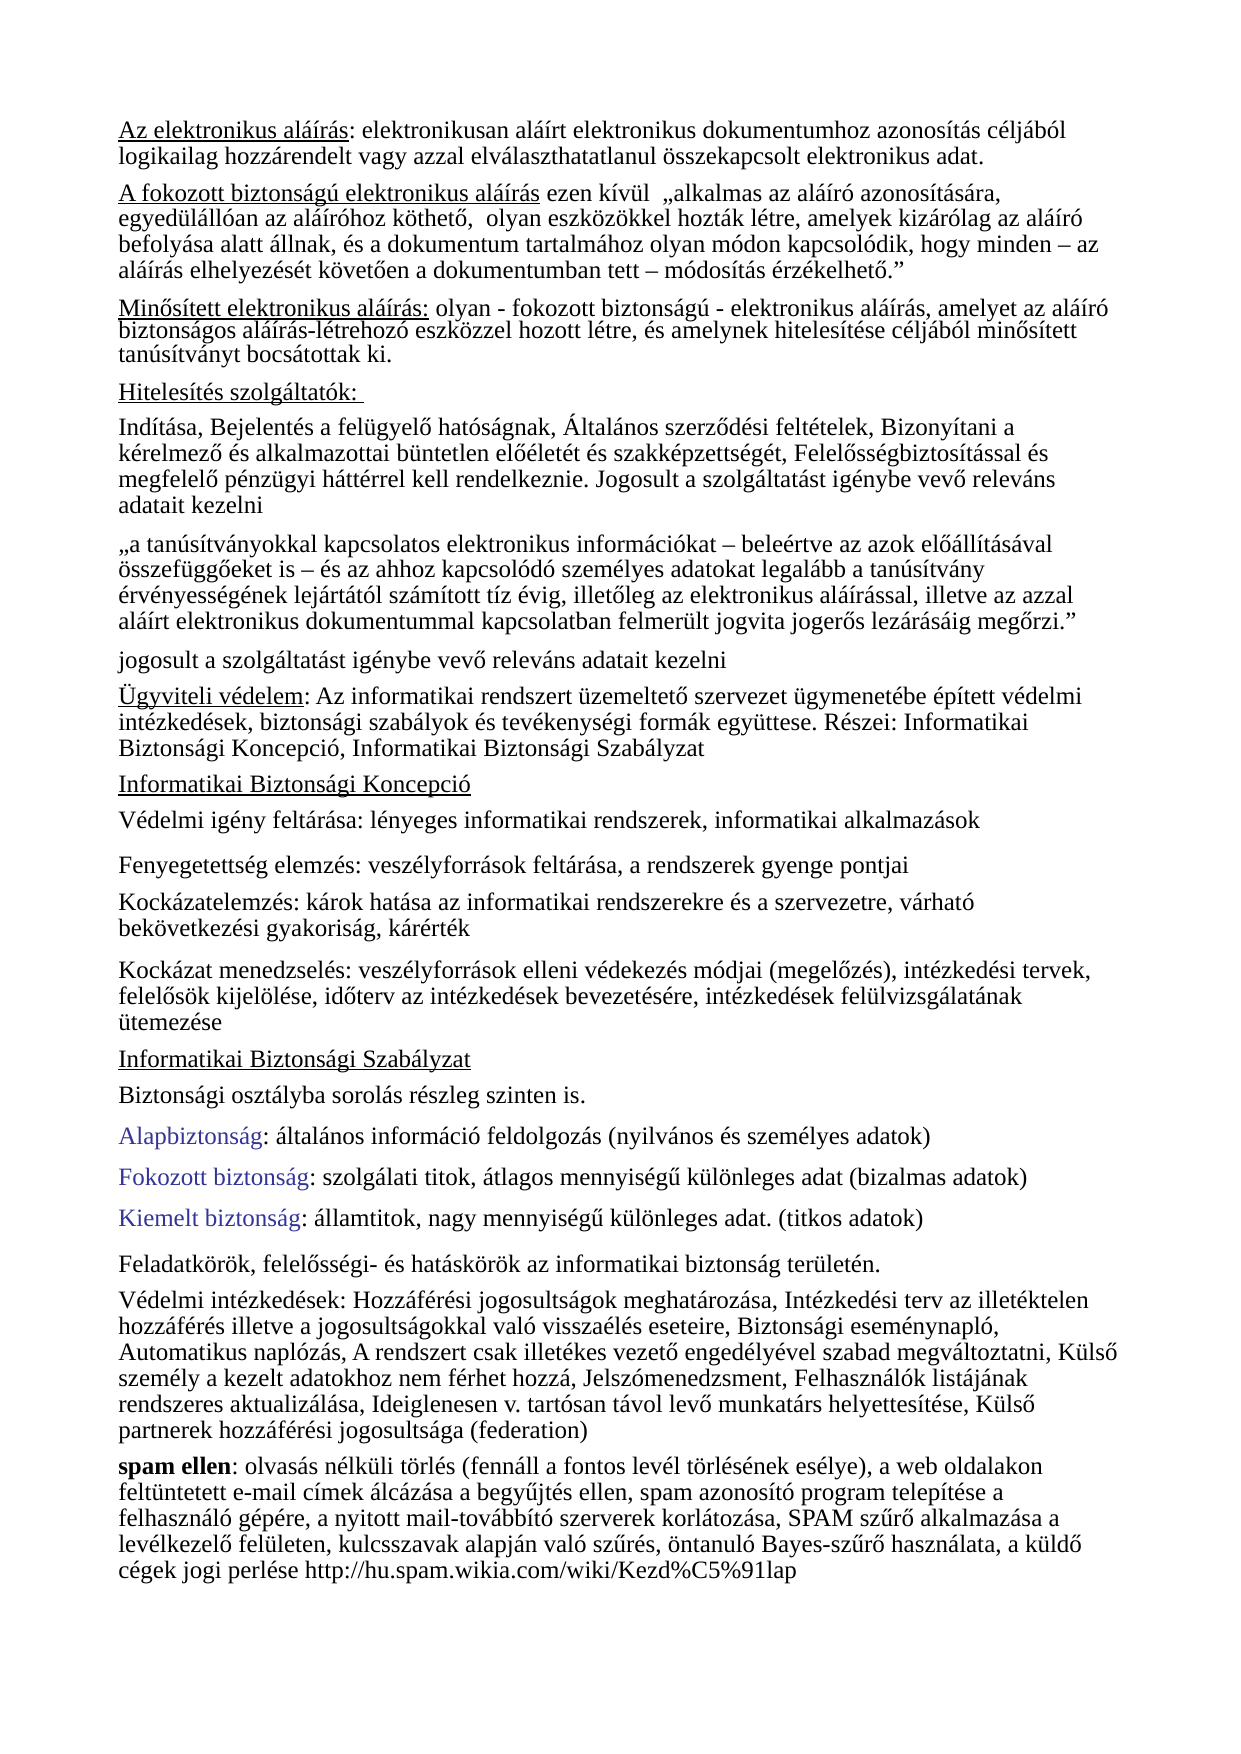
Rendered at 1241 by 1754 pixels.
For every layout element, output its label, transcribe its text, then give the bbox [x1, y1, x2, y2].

text Fokozott biztonság: szolgálati titok, átlagos mennyiségű különleges adat (bizalmas adatok) [118, 1162, 1122, 1191]
text A fokozott biztonságú elektronikus aláírás ezen kívül „alkalmas az aláíró azonosítására, egyedülállóan az aláíróhoz köthető, olyan eszközökkel hozták létre, amelyek kizárólag az aláíró befolyása alatt állnak, és a dokumentum tartalmához olyan módon kapcsolódik, hogy minden – az aláírás elhelyezését követően a dokumentumban tett – módosítás érzékelhető.” [118, 180, 1122, 284]
text „a tanúsítványokkal kapcsolatos elektronikus információkat – beleértve az azok előállításával összefüggőeket is – és az ahhoz kapcsolódó személyes adatokat legalább a tanúsítvány érvényességének lejártától számított tíz évig, illetőleg az elektronikus aláírással, illetve az azzal aláírt elektronikus dokumentummal kapcsolatban felmerült jogvita jogerős lezárásáig megőrzi.” [118, 531, 1122, 635]
text Biztonsági osztályba sorolás részleg szinten is. [118, 1083, 1122, 1108]
text Védelmi intézkedések: Hozzáférési jogosultságok meghatározása, Intézkedési terv az illetéktelen hozzáférés illetve a jogosultságokkal való visszaélés eseteire, Biztonsági eseménynapló, Automatikus naplózás, A rendszert csak illetékes vezető engedélyével szabad megváltoztatni, Külső személy a kezelt adatokhoz nem férhet hozzá, Jelszómenedzsment, Felhasználók listájának rendszeres aktualizálása, Ideiglenesen v. tartósan távol levő munkatárs helyettesítése, Külső partnerek hozzáférési jogosultsága (federation) [118, 1288, 1122, 1443]
text Feladatkörök, felelősségi- és hatáskörök az informatikai biztonság területén. [118, 1249, 1122, 1278]
text Kockázat menedzselés: veszélyforrások elleni védekezés módjai (megelőzés), intézkedési tervek, felelősök kijelölése, időterv az intézkedések bevezetésére, intézkedések felülvizsgálatának ütemezése [118, 958, 1122, 1036]
text spam ellen: olvasás nélküli törlés (fennáll a fontos levél törlésének esélye), a web oldalakon feltüntetett e-mail címek álcázása a begyűjtés ellen, spam azonosító program telepítése a felhasználó gépére, a nyitott mail-továbbító szerverek korlátozása, SPAM szűrő alkalmazása a levélkezelő felületen, kulcsszavak alapján való szűrés, öntanuló Bayes-szűrő használata, a küldő cégek jogi perlése http://hu.spam.wikia.com/wiki/Kezd%C5%91lap [118, 1454, 1122, 1583]
text Az elektronikus aláírás: elektronikusan aláírt elektronikus dokumentumhoz azonosítás céljából logikailag hozzárendelt vagy azzal elválaszthatatlanul összekapcsolt elektronikus adat. [118, 118, 1122, 170]
text Alapbiztonság: általános információ feldolgozás (nyilvános és személyes adatok) [118, 1121, 1122, 1150]
text Ügyviteli védelem: Az informatikai rendszert üzemeltető szervezet ügymenetébe épített védelmi intézkedések, biztonsági szabályok és tevékenységi formák együttese. Részei: Informatikai Biztonsági Koncepció, Informatikai Biztonsági Szabályzat [118, 684, 1122, 761]
text jogosult a szolgáltatást igénybe vevő releváns adatait kezelni [118, 647, 1122, 673]
text Kiemelt biztonság: államtitok, nagy mennyiségű különleges adat. (titkos adatok) [118, 1203, 1122, 1232]
text Minősített elektronikus aláírás: olyan - fokozott biztonságú - elektronikus aláírás, amelyet az aláíró biztonságos aláírás-létrehozó eszközzel hozott létre, és amelynek hitelesítése céljából minősített tanúsítványt bocsátottak ki. [118, 298, 1122, 367]
text Védelmi igény feltárása: lényeges informatikai rendszerek, informatikai alkalmazások [118, 808, 1122, 834]
text Hitelesítés szolgáltatók: [118, 382, 1122, 405]
text Fenyegetettség elemzés: veszélyforrások feltárása, a rendszerek gyenge pontjai [118, 851, 1122, 879]
text Kockázatelemzés: károk hatása az informatikai rendszerekre és a szervezetre, várható bekövetkezési gyakoriság, kárérték [118, 890, 1122, 942]
text Informatikai Biztonsági Szabályzat [118, 1046, 1122, 1072]
text Indítása, Bejelentés a felügyelő hatóságnak, Általános szerződési feltételek, Bizonyítani a kérelmező és alkalmazottai büntetlen előéletét és szakképzettségét, Felelősségbiztosítással és megfelelő pénzügyi háttérrel kell rendelkeznie. Jogosult a szolgáltatást igénybe vevő releváns adatait kezelni [118, 415, 1122, 519]
text Informatikai Biztonsági Koncepció [118, 772, 1122, 798]
